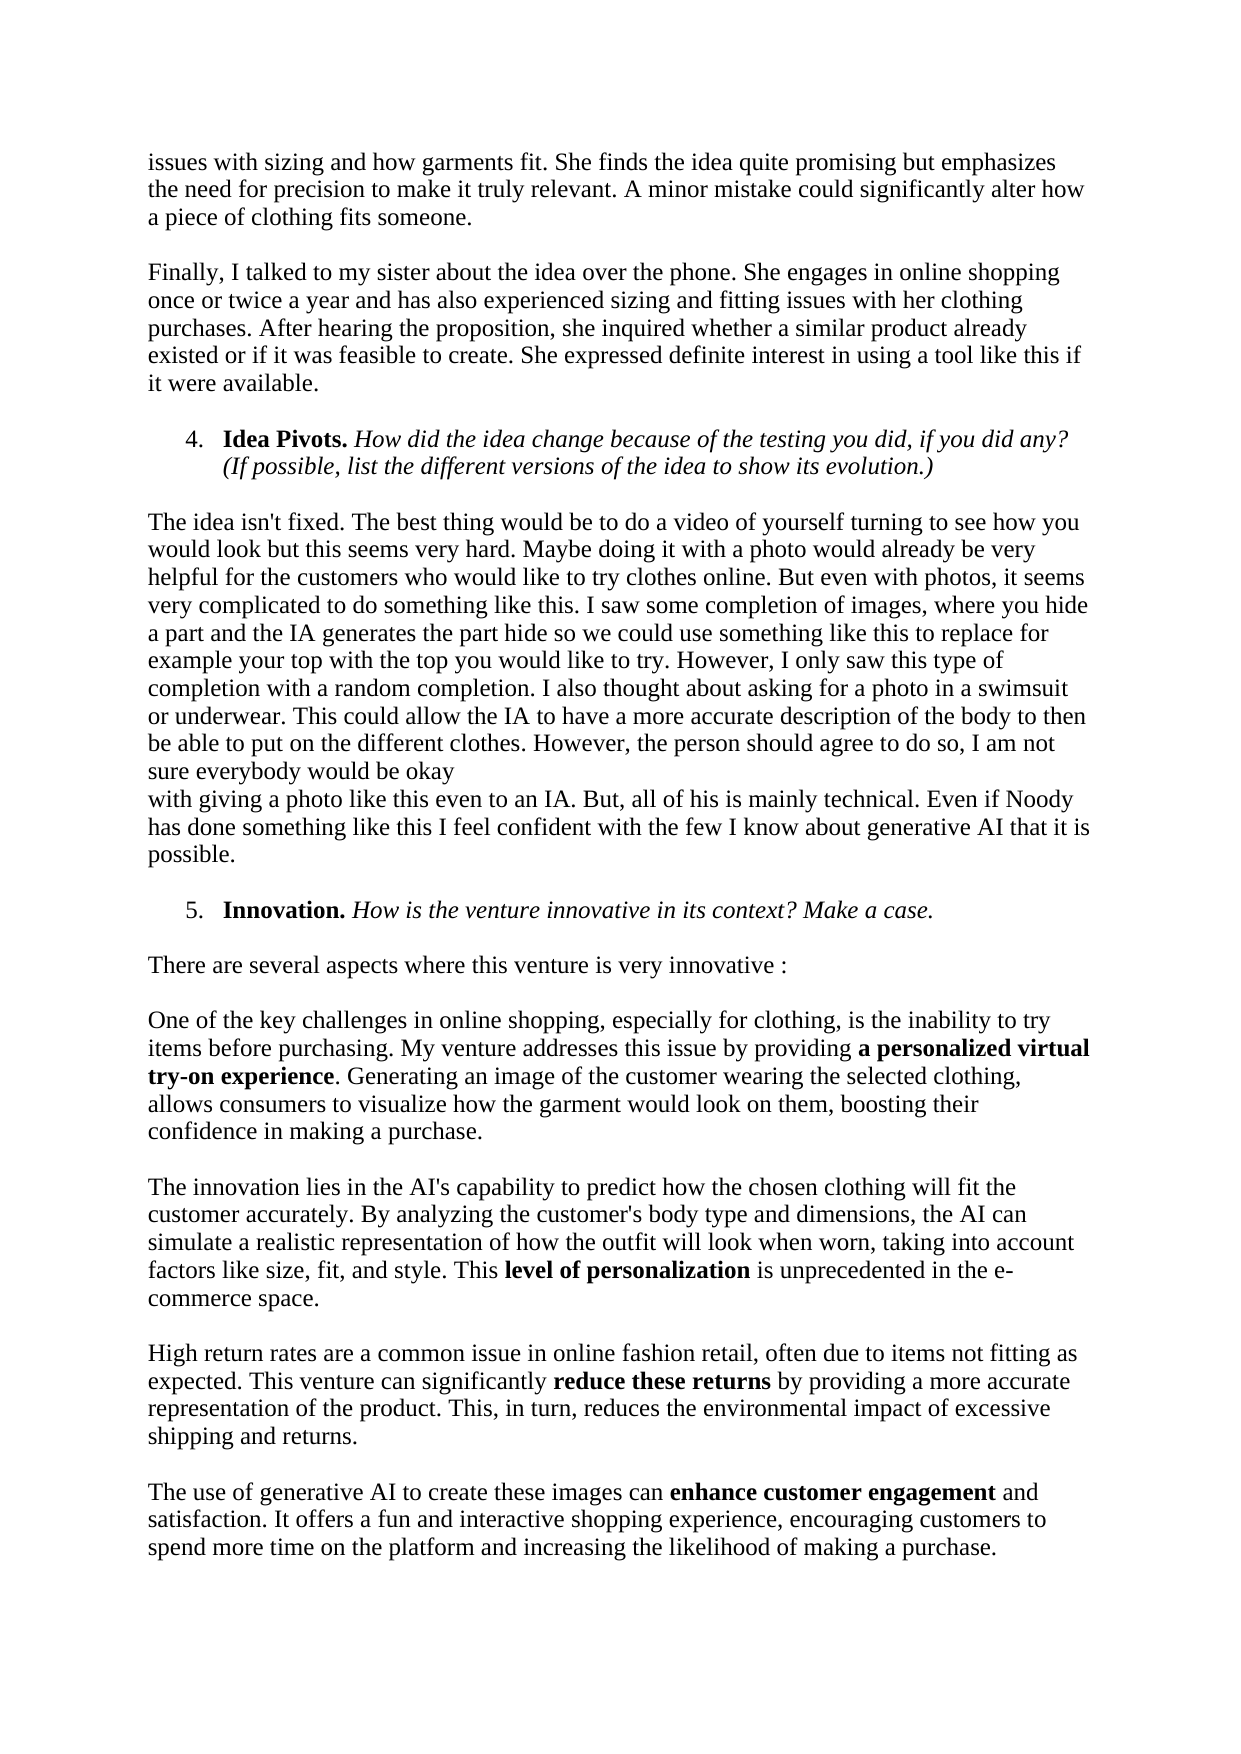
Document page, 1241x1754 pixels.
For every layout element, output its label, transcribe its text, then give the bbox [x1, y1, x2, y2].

text Finally, I talked to my sister about the idea over the phone. She engages in online shopping once or twice a year and has also experienced sizing and fitting issues with her clothing purchases. After hearing the proposition, she inquired whether a similar product already existed or if it was feasible to create. She expressed definite interest in using a tool like this if it were available. [148, 258, 1093, 397]
text The innovation lies in the AI's capability to predict how the chosen clothing will fit the customer accurately. By analyzing the customer's body type and dimensions, the AI can simulate a realistic representation of how the outfit will look when worn, taking into account factors like size, fit, and style. This level of personalization is unprecedented in the e-commerce space. [148, 1173, 1093, 1311]
text There are several aspects where this venture is very innovative : [148, 951, 1093, 979]
text The use of generative AI to create these images can enhance customer engagement and satisfaction. It offers a fun and interactive shopping experience, encouraging customers to spend more time on the platform and increasing the likelihood of making a purchase. [148, 1478, 1093, 1561]
list Innovation. How is the venture innovative in its context? Make a case. [185, 896, 1093, 923]
text The idea isn't fixed. The best thing would be to do a video of yourself turning to see how you would look but this seems very hard. Maybe doing it with a photo would already be very helpful for the customers who would like to try clothes online. But even with photos, it seems very complicated to do something like this. I saw some completion of images, where you hide a part and the IA generates the part hide so we could use something like this to replace for example your top with the top you would like to try. However, I only saw this type of completion with a random completion. I also thought about asking for a photo in a swimsuit or underwear. This could allow the IA to have a more accurate description of the body to then be able to put on the different clothes. However, the person should agree to do so, I am not sure everybody would be okay [148, 508, 1093, 785]
text One of the key challenges in online shopping, especially for clothing, is the inability to try items before purchasing. My venture addresses this issue by providing a personalized virtual try-on experience. Generating an image of the customer wearing the selected clothing, allows consumers to visualize how the garment would look on them, boosting their confidence in making a purchase. [148, 1007, 1093, 1145]
text issues with sizing and how garments fit. She finds the idea quite promising but emphasizes the need for precision to make it truly relevant. A minor mistake could significantly alter how a piece of clothing fits someone. [148, 148, 1093, 231]
list Idea Pivots. How did the idea change because of the testing you did, if you did any? (If possible, list the different versions of the idea to show its evolution.) [185, 425, 1093, 480]
text with giving a photo like this even to an IA. But, all of his is mainly technical. Even if Noody has done something like this I feel confident with the few I know about generative AI that it is possible. [148, 785, 1093, 868]
text High return rates are a common issue in online fashion retail, often due to items not fitting as expected. This venture can significantly reduce these returns by providing a more accurate representation of the product. This, in turn, reduces the environmental impact of excessive shipping and returns. [148, 1339, 1093, 1450]
